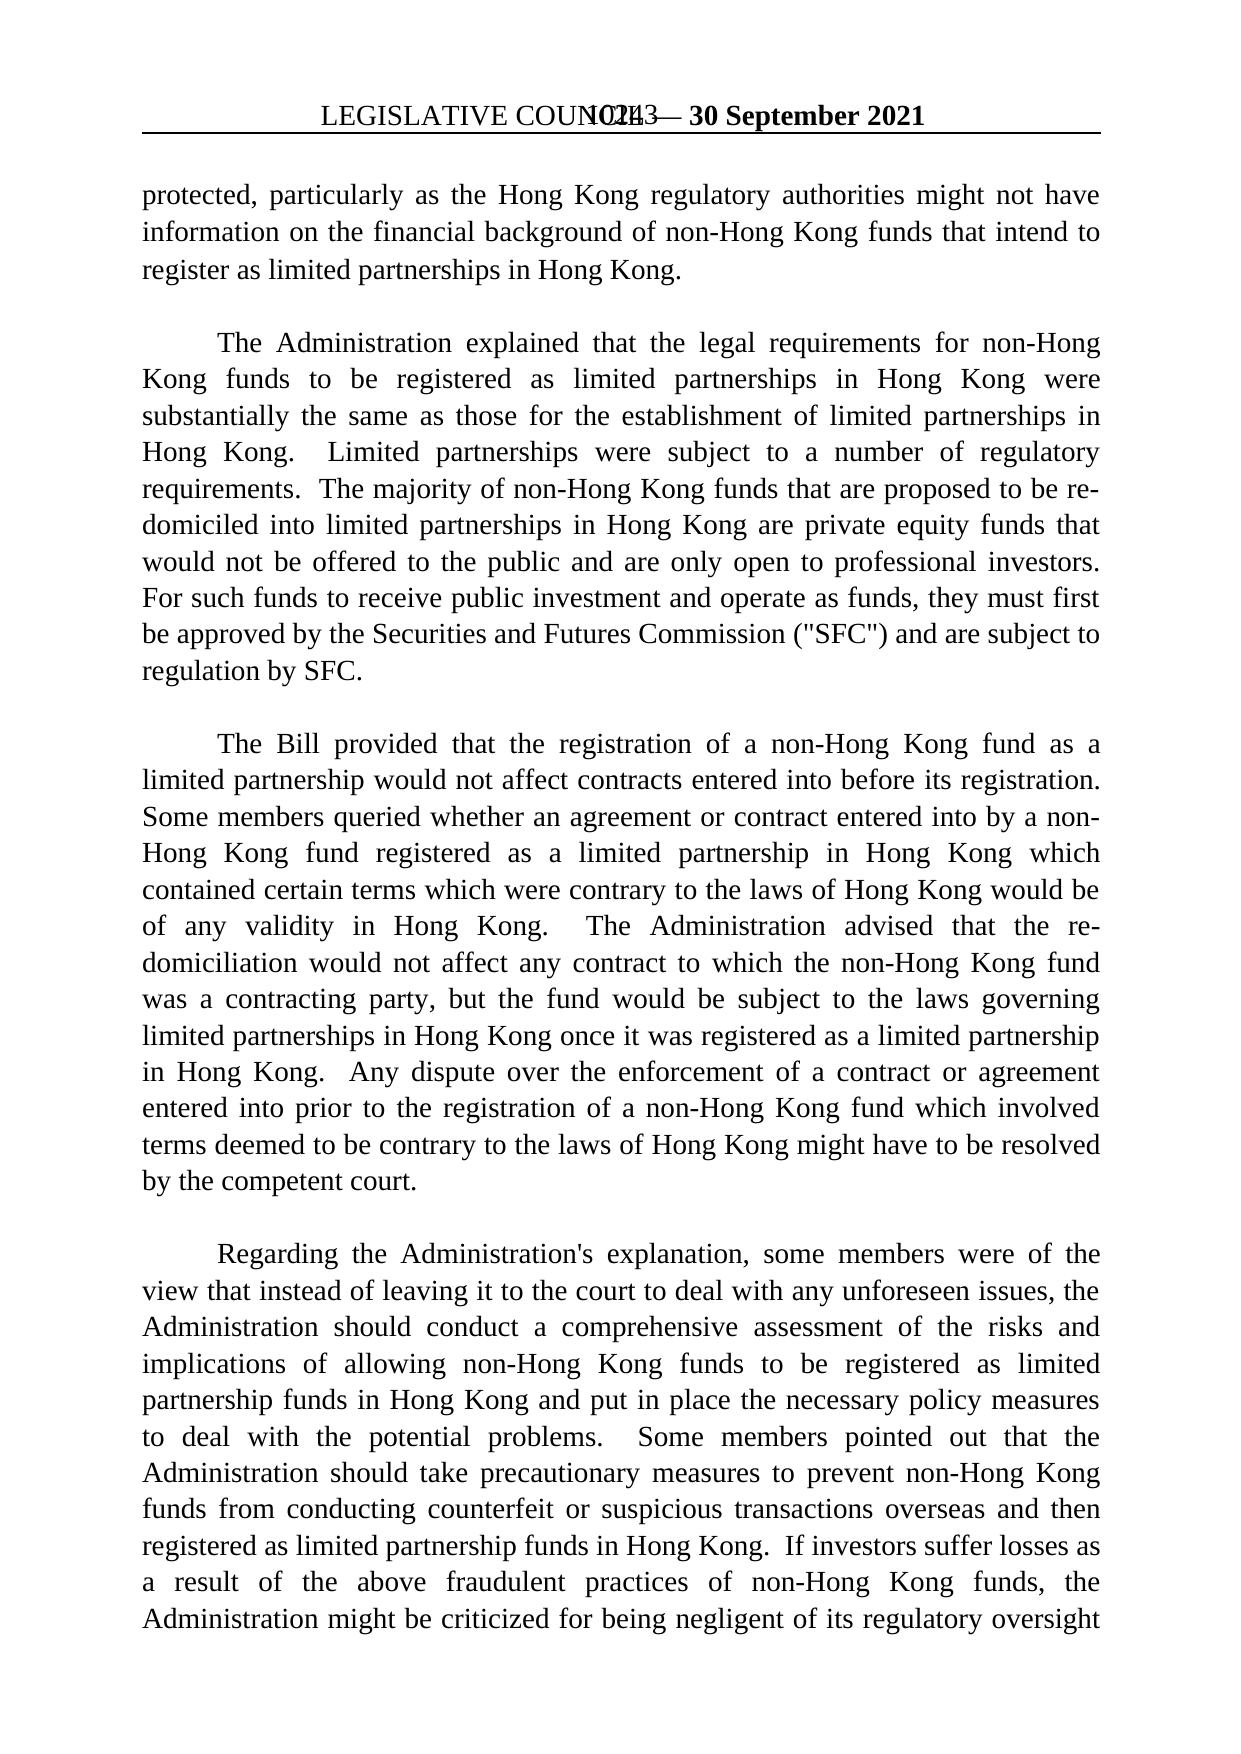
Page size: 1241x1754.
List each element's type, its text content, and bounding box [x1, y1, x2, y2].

text Regarding the Administration's explanation, some members were of the view that instead of leaving it to the court to deal with any unforeseen issues, the Administration should conduct a comprehensive assessment of the risks and implications of allowing non-Hong Kong funds to be registered as limited partnership funds in Hong Kong and put in place the necessary policy measures to deal with the potential problems. Some members pointed out that the Administration should take precautionary measures to prevent non-Hong Kong funds from conducting counterfeit or suspicious transactions overseas and then registered as limited partnership funds in Hong Kong. If investors suffer losses as a result of the above fraudulent practices of non-Hong Kong funds, the Administration might be criticized for being negligent of its regulatory oversight [142, 1233, 1101, 1634]
text protected, particularly as the Hong Kong regulatory authorities might not have information on the financial background of non-Hong Kong funds that intend to register as limited partnerships in Hong Kong. [142, 173, 1101, 286]
text The Bill provided that the registration of a non-Hong Kong fund as a limited partnership would not affect contracts entered into before its registration. Some members queried whether an agreement or contract entered into by a non-Hong Kong fund registered as a limited partnership in Hong Kong which contained certain terms which were contrary to the laws of Hong Kong would be of any validity in Hong Kong. The Administration advised that the re-domiciliation would not affect any contract to which the non-Hong Kong fund was a contracting party, but the fund would be subject to the laws governing limited partnerships in Hong Kong once it was registered as a limited partnership in Hong Kong. Any dispute over the enforcement of a contract or agreement entered into prior to the registration of a non-Hong Kong fund which involved terms deemed to be contrary to the laws of Hong Kong might have to be resolved by the competent court. [142, 723, 1101, 1197]
text The Administration explained that the legal requirements for non-Hong Kong funds to be registered as limited partnerships in Hong Kong were substantially the same as those for the establishment of limited partnerships in Hong Kong. Limited partnerships were subject to a number of regulatory requirements. The majority of non-Hong Kong funds that are proposed to be re-‍domiciled into limited partnerships in Hong Kong are private equity funds that would not be offered to the public and are only open to professional investors. For such funds to receive public investment and operate as funds, they must first be approved by the Securities and Futures Commission ("SFC") and are subject to regulation by SFC. [142, 322, 1101, 687]
